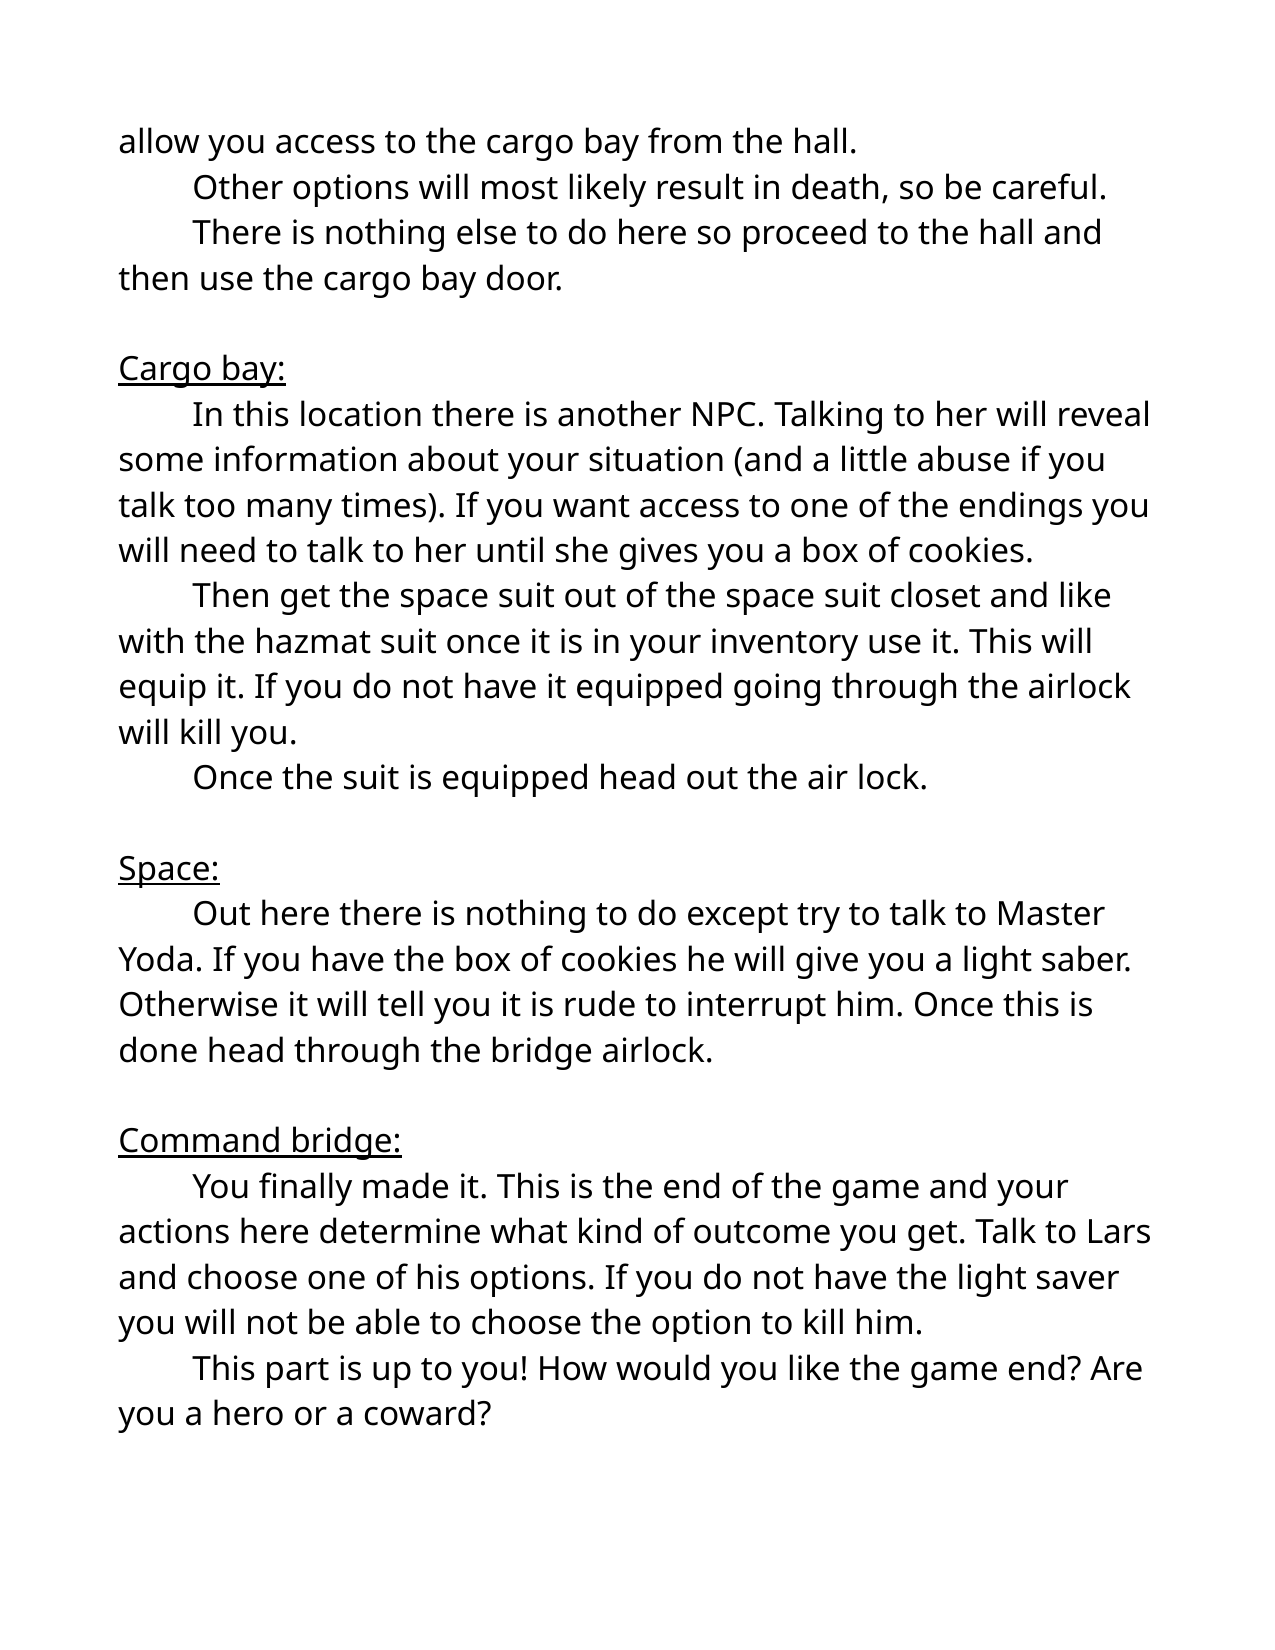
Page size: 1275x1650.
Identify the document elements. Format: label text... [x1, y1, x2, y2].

text Command bridge: [118, 1117, 1157, 1163]
text Then get the space suit out of the space suit closet and like with the hazmat suit once it is in your inventory use it. This will equip it. If you do not have it equipped going through the airlock will kill you. [118, 572, 1157, 754]
text In this location there is another NPC. Talking to her will reveal some information about your situation (and a little abuse if you talk too many times). If you want access to one of the endings you will need to talk to her until she gives you a box of cookies. [118, 391, 1157, 572]
text Cargo bay: [118, 345, 1157, 391]
text Space: [118, 845, 1157, 890]
text Out here there is nothing to do except try to talk to Master Yoda. If you have the box of cookies he will give you a light saber. Otherwise it will tell you it is rude to interrupt him. Once this is done head through the bridge airlock. [118, 890, 1157, 1072]
text allow you access to the cargo bay from the hall. [118, 118, 1157, 163]
text You finally made it. This is the end of the game and your actions here determine what kind of outcome you get. Talk to Lars and choose one of his options. If you do not have the light saver you will not be able to choose the option to kill him. [118, 1163, 1157, 1344]
text Other options will most likely result in death, so be careful. [118, 163, 1157, 209]
text This part is up to you! How would you like the game end? Are you a hero or a coward? [118, 1344, 1157, 1435]
text There is nothing else to do here so proceed to the hall and then use the cargo bay door. [118, 209, 1157, 300]
text Once the suit is equipped head out the air lock. [118, 754, 1157, 799]
